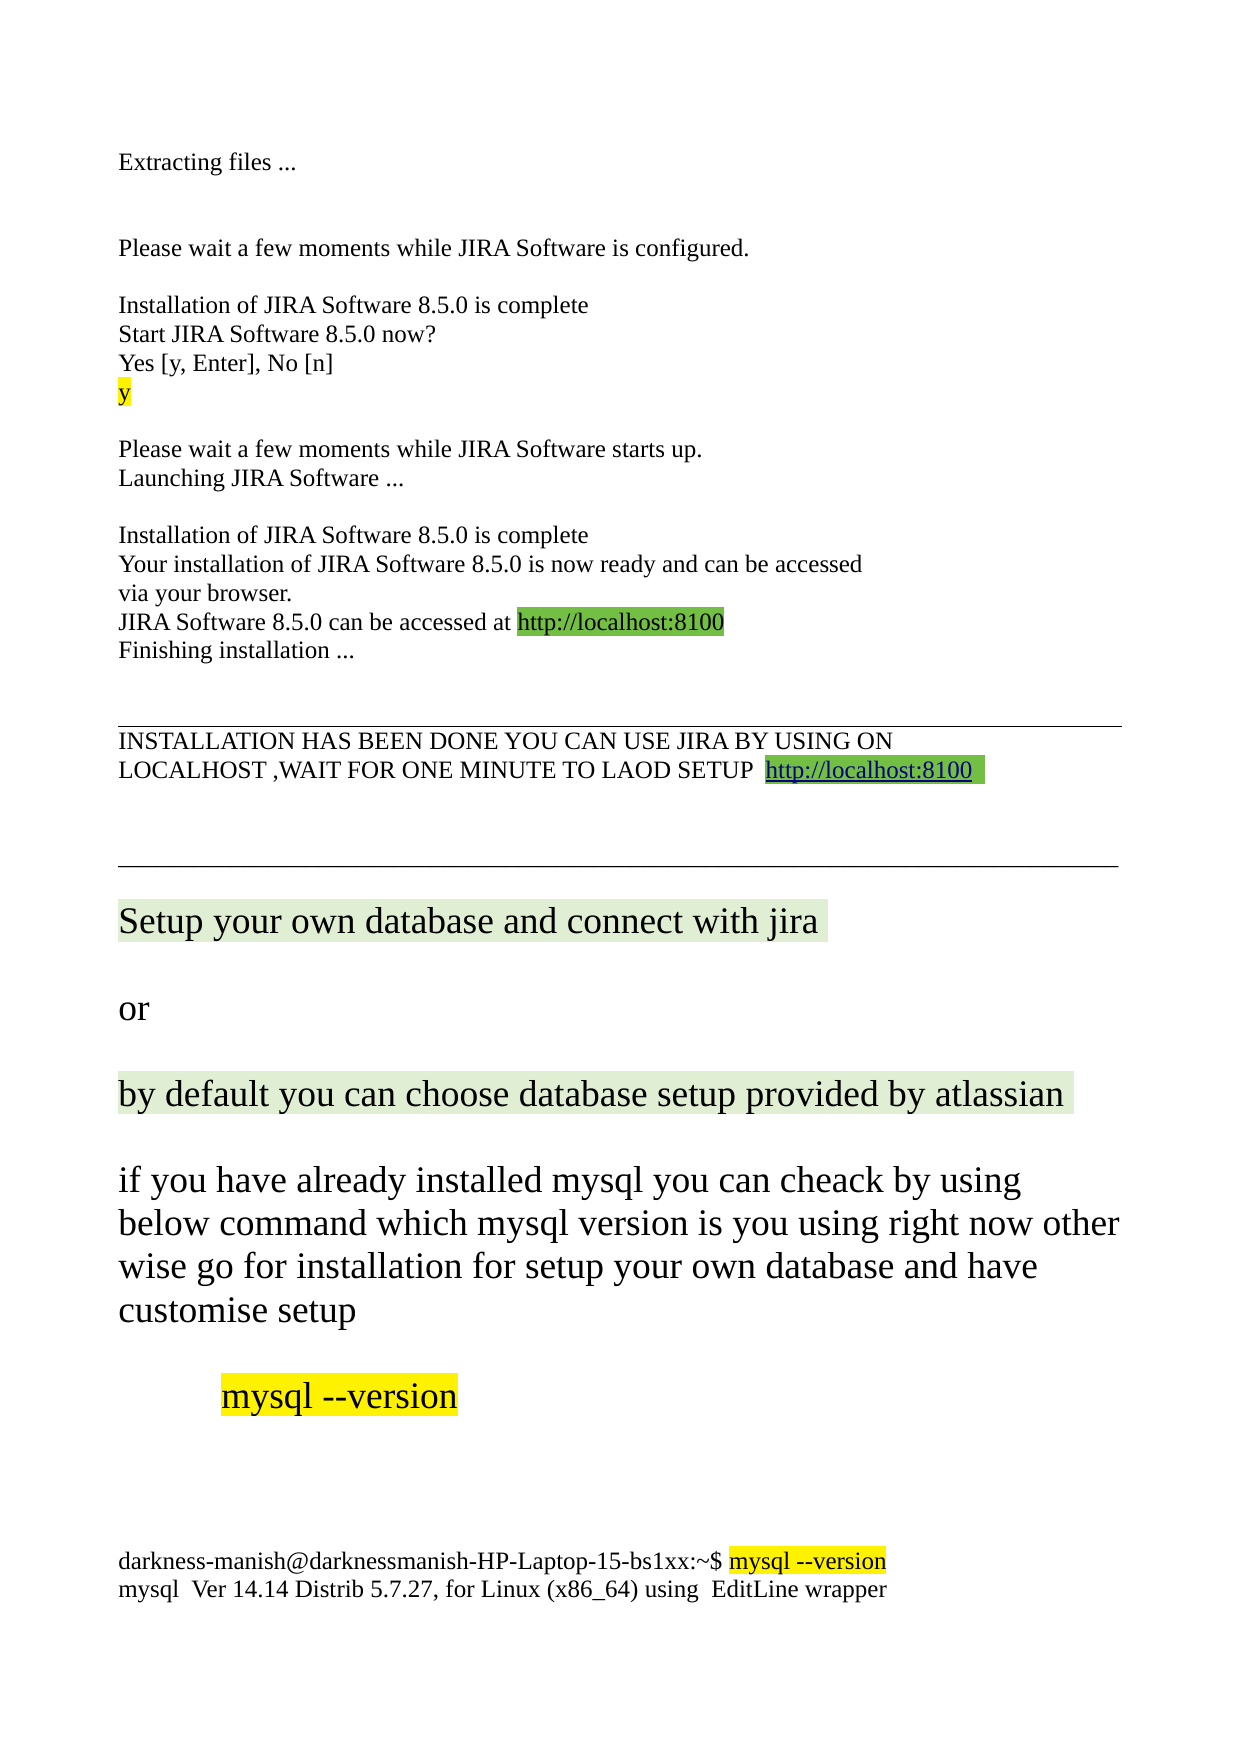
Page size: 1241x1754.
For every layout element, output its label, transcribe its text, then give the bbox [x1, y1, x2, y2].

text Yes [y, Enter], No [n] [118, 348, 1122, 377]
text Setup your own database and connect with jira [118, 899, 1122, 942]
text Please wait a few moments while JIRA Software starts up. [118, 434, 1122, 463]
text Please wait a few moments while JIRA Software is configured. [118, 233, 1122, 262]
text INSTALLATION HAS BEEN DONE YOU CAN USE JIRA BY USING ON LOCALHOST ,WAIT FOR ONE MINUTE TO LAOD SETUP http://localhost:8100 [118, 727, 1122, 784]
text mysql Ver 14.14 Distrib 5.7.27, for Linux (x86_64) using EditLine wrapper [118, 1574, 1122, 1603]
text y [118, 377, 1122, 406]
text Installation of JIRA Software 8.5.0 is complete [118, 291, 1122, 319]
text Your installation of JIRA Software 8.5.0 is now ready and can be accessed [118, 549, 1122, 578]
text JIRA Software 8.5.0 can be accessed at http://localhost:8100 [118, 607, 1122, 636]
text Start JIRA Software 8.5.0 now? [118, 319, 1122, 348]
text by default you can choose database setup provided by atlassian [118, 1071, 1122, 1114]
text or [118, 985, 1122, 1028]
text if you have already installed mysql you can cheack by using below command which mysql version is you using right now other wise go for installation for setup your own database and have customise setup [118, 1158, 1122, 1330]
text Extracting files ... [118, 147, 1122, 176]
text ________________________________________________________________________________ [118, 841, 1122, 870]
text Launching JIRA Software ... [118, 463, 1122, 492]
text darkness-manish@darknessmanish-HP-Laptop-15-bs1xx:~$ mysql --version [118, 1546, 1122, 1574]
text mysql --version [118, 1373, 1122, 1416]
text via your browser. [118, 578, 1122, 607]
text Installation of JIRA Software 8.5.0 is complete [118, 521, 1122, 549]
text Finishing installation ... [118, 636, 1122, 664]
